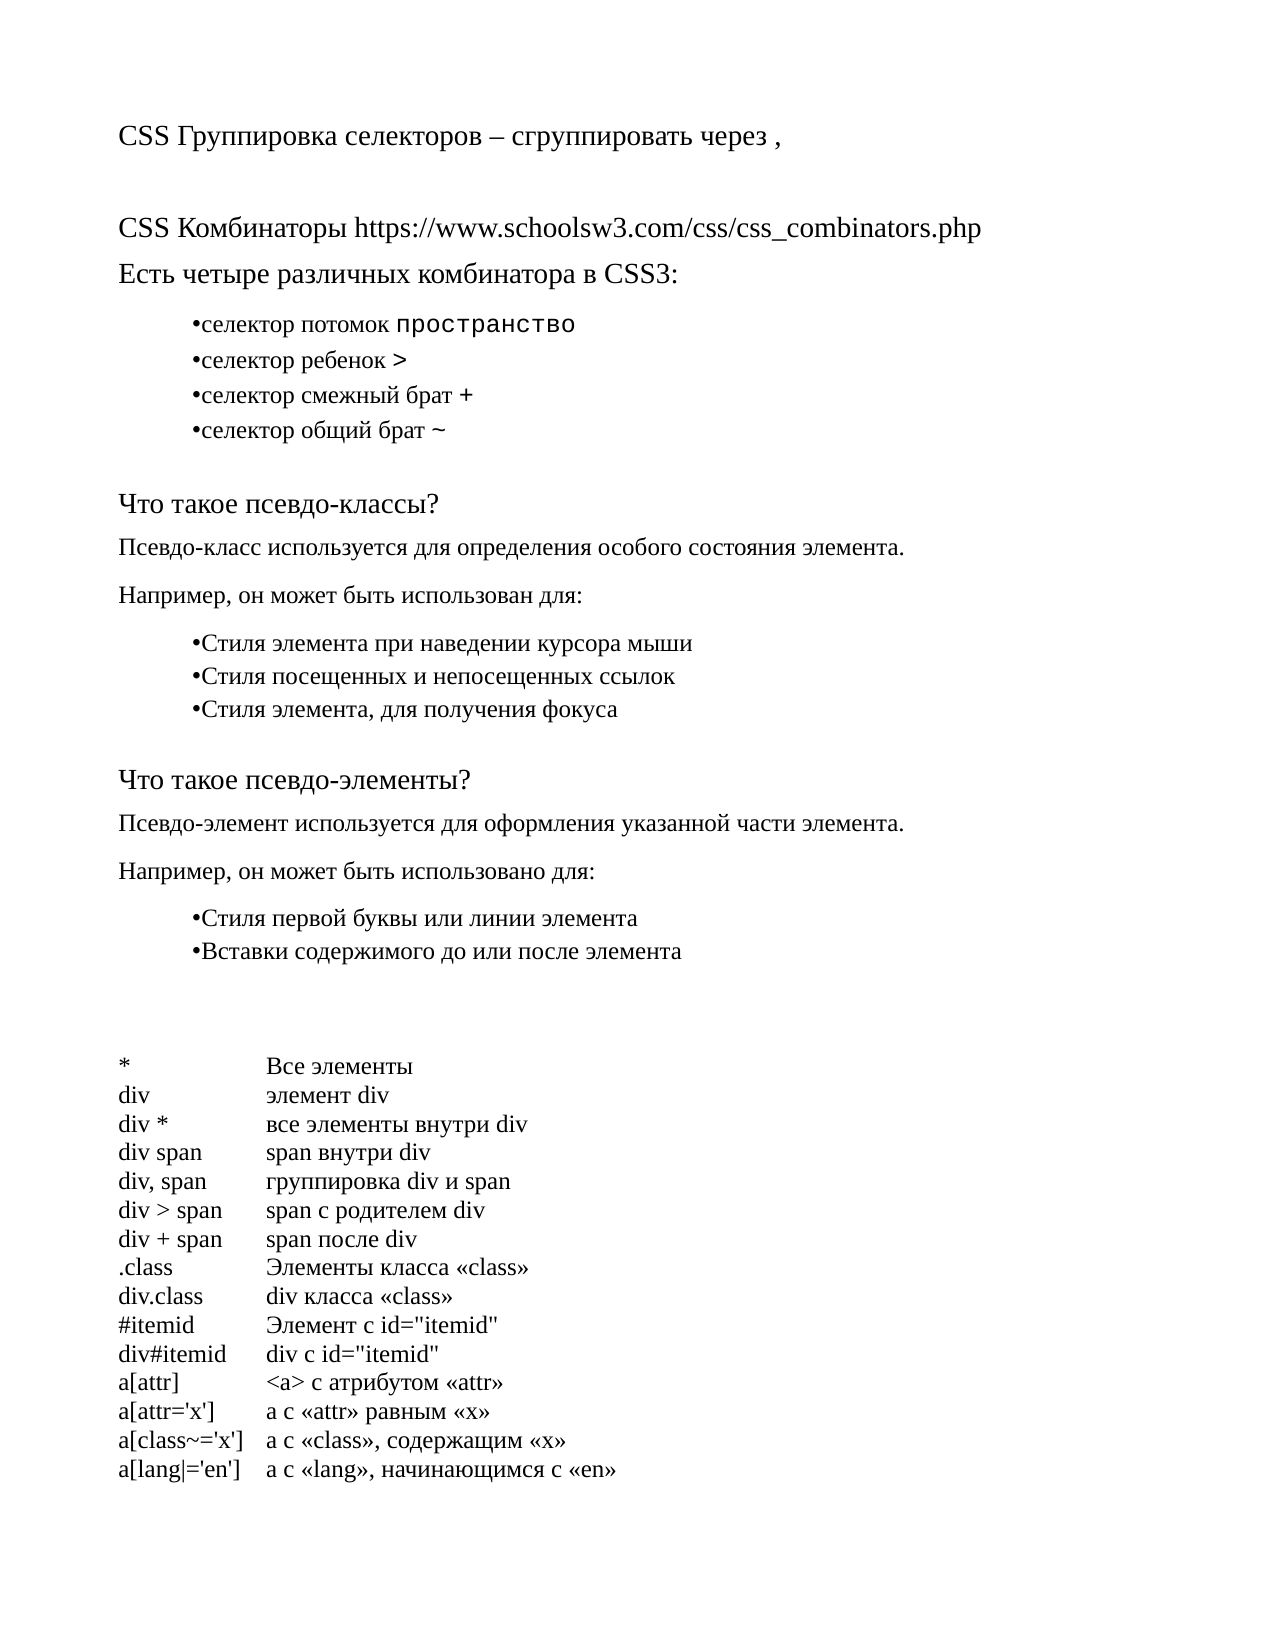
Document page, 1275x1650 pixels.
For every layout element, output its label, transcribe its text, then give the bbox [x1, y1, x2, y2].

text div span span внутри div [118, 1137, 1157, 1166]
text div элемент div div * все элементы внутри div [118, 1080, 1157, 1137]
text Есть четыре различных комбинатора в CSS3: [118, 256, 1157, 290]
text a[attr='x'] a с «attr» равным «x» [118, 1396, 1157, 1425]
list селектор ребенок > [118, 345, 1157, 376]
text .class Элементы класса «class» div.class div класса «class» #itemid Элемент с id="itemid" div#itemid div с id="itemid" a[attr] <a> с атрибутом «attr» [118, 1252, 1157, 1396]
text a[lang|='en'] a с «lang», начинающимся с «en» [118, 1454, 1157, 1511]
text div, span группировка div и span [118, 1166, 1157, 1195]
text Псевдо-элемент используется для оформления указанной части элемента. [118, 808, 1157, 837]
text div > span span с родителем div [118, 1195, 1157, 1224]
text Псевдо-класс используется для определения особого состояния элемента. [118, 532, 1157, 561]
subtitle CSS Комбинаторы https://www.schoolsw3.com/css/css_combinators.php [118, 210, 1157, 244]
text a[class~='x'] a с «class», содержащим «x» [118, 1425, 1157, 1454]
list селектор потомок пространство [118, 309, 1157, 340]
subtitle Что такое псевдо-элементы? [118, 762, 1157, 796]
list Стиля первой буквы или линии элемента [118, 903, 1157, 932]
list Стиля элемента при наведении курсора мыши [118, 628, 1157, 656]
text Например, он может быть использовано для: [118, 856, 1157, 884]
list Стиля посещенных и непосещенных ссылок [118, 661, 1157, 689]
text div + span span после div [118, 1224, 1157, 1252]
list Вставки содержимого до или после элемента [118, 936, 1157, 965]
subtitle Что такое псевдо-классы? [118, 486, 1157, 520]
text Например, он может быть использован для: [118, 580, 1157, 609]
list селектор общий брат ~ [118, 416, 1157, 446]
text * Все элементы [118, 984, 1157, 1080]
list селектор смежный брат + [118, 380, 1157, 411]
text CSS Группировка селекторов – сгруппировать через , [118, 118, 1157, 152]
list Стиля элемента, для получения фокуса [118, 694, 1157, 722]
